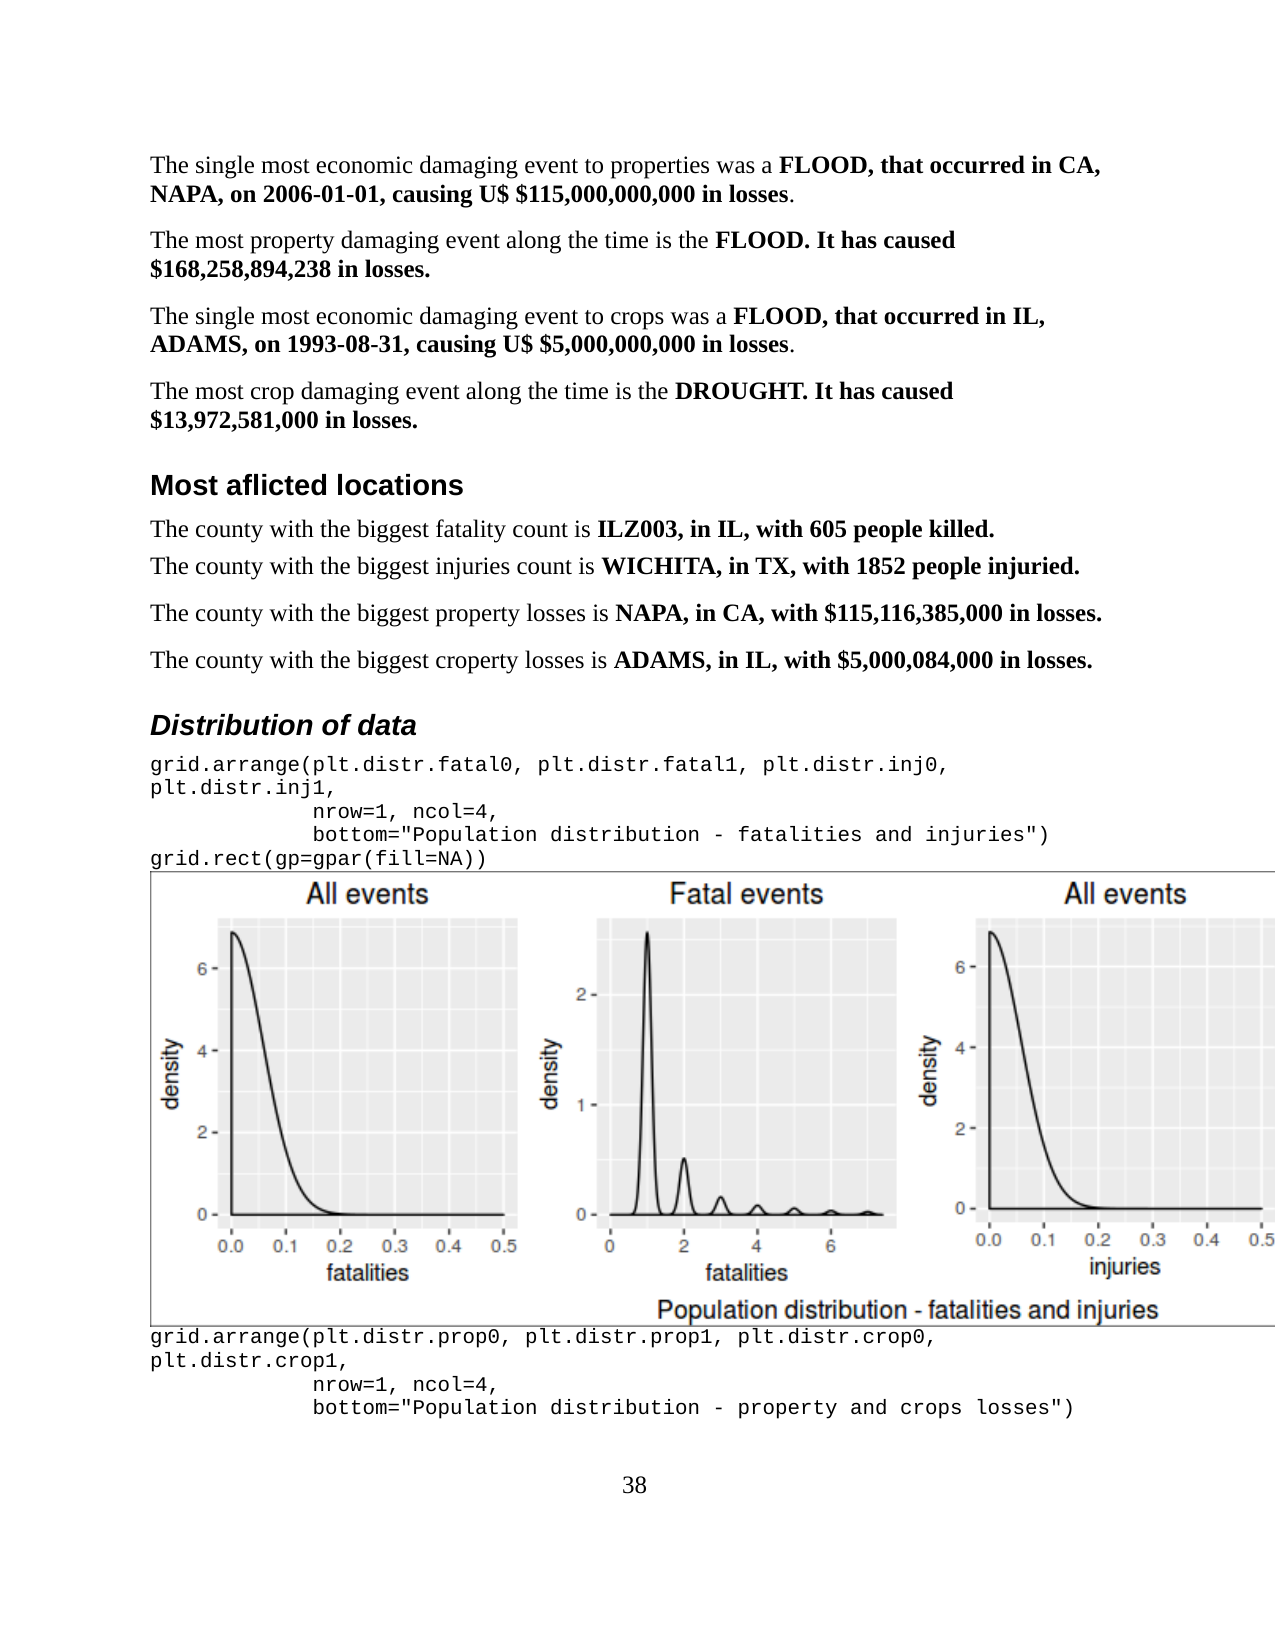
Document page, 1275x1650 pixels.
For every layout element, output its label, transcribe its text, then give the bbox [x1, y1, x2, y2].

text bottom="Population distribution - property and crops losses") [150, 1397, 1125, 1421]
text nrow=1, ncol=4, [150, 801, 1125, 824]
text The most property damaging event along the time is the FLOOD. It has caused $168,258,894,238 in losses. [150, 225, 1125, 283]
text The county with the biggest property losses is NAPA, in CA, with $115,116,385,000 in losses. [150, 598, 1125, 627]
text The county with the biggest croperty losses is ADAMS, in IL, with $5,000,084,000 in losses. [150, 645, 1125, 673]
text The single most economic damaging event to crops was a FLOOD, that occurred in IL, ADAMS, on 1993-08-31, causing U$ $5,000,000,000 in losses. [150, 301, 1125, 358]
text grid.arrange(plt.distr.prop0, plt.distr.prop1, plt.distr.crop0, plt.distr.crop1, [150, 1327, 1125, 1374]
subtitle Distribution of data [150, 707, 1125, 741]
text The most crop damaging event along the time is the DROUGHT. It has caused $13,972,581,000 in losses. [150, 376, 1125, 434]
text bottom="Population distribution - fatalities and injuries") [150, 824, 1125, 848]
text The single most economic damaging event to properties was a FLOOD, that occurred in CA, NAPA, on 2006-01-01, causing U$ $115,000,000,000 in losses. [150, 150, 1125, 207]
text The county with the biggest fatality count is ILZ003, in IL, with 605 people killed. [150, 514, 1125, 542]
text grid.rect(gp=gpar(fill=NA)) [150, 848, 1125, 871]
text nrow=1, ncol=4, [150, 1374, 1125, 1397]
text The county with the biggest injuries count is WICHITA, in TX, with 1852 people injuried. [150, 551, 1125, 580]
subtitle Most aflicted locations [150, 468, 1125, 501]
text grid.arrange(plt.distr.fatal0, plt.distr.fatal1, plt.distr.inj0, plt.distr.inj1, [150, 753, 1125, 801]
picture [150, 871, 1275, 1327]
